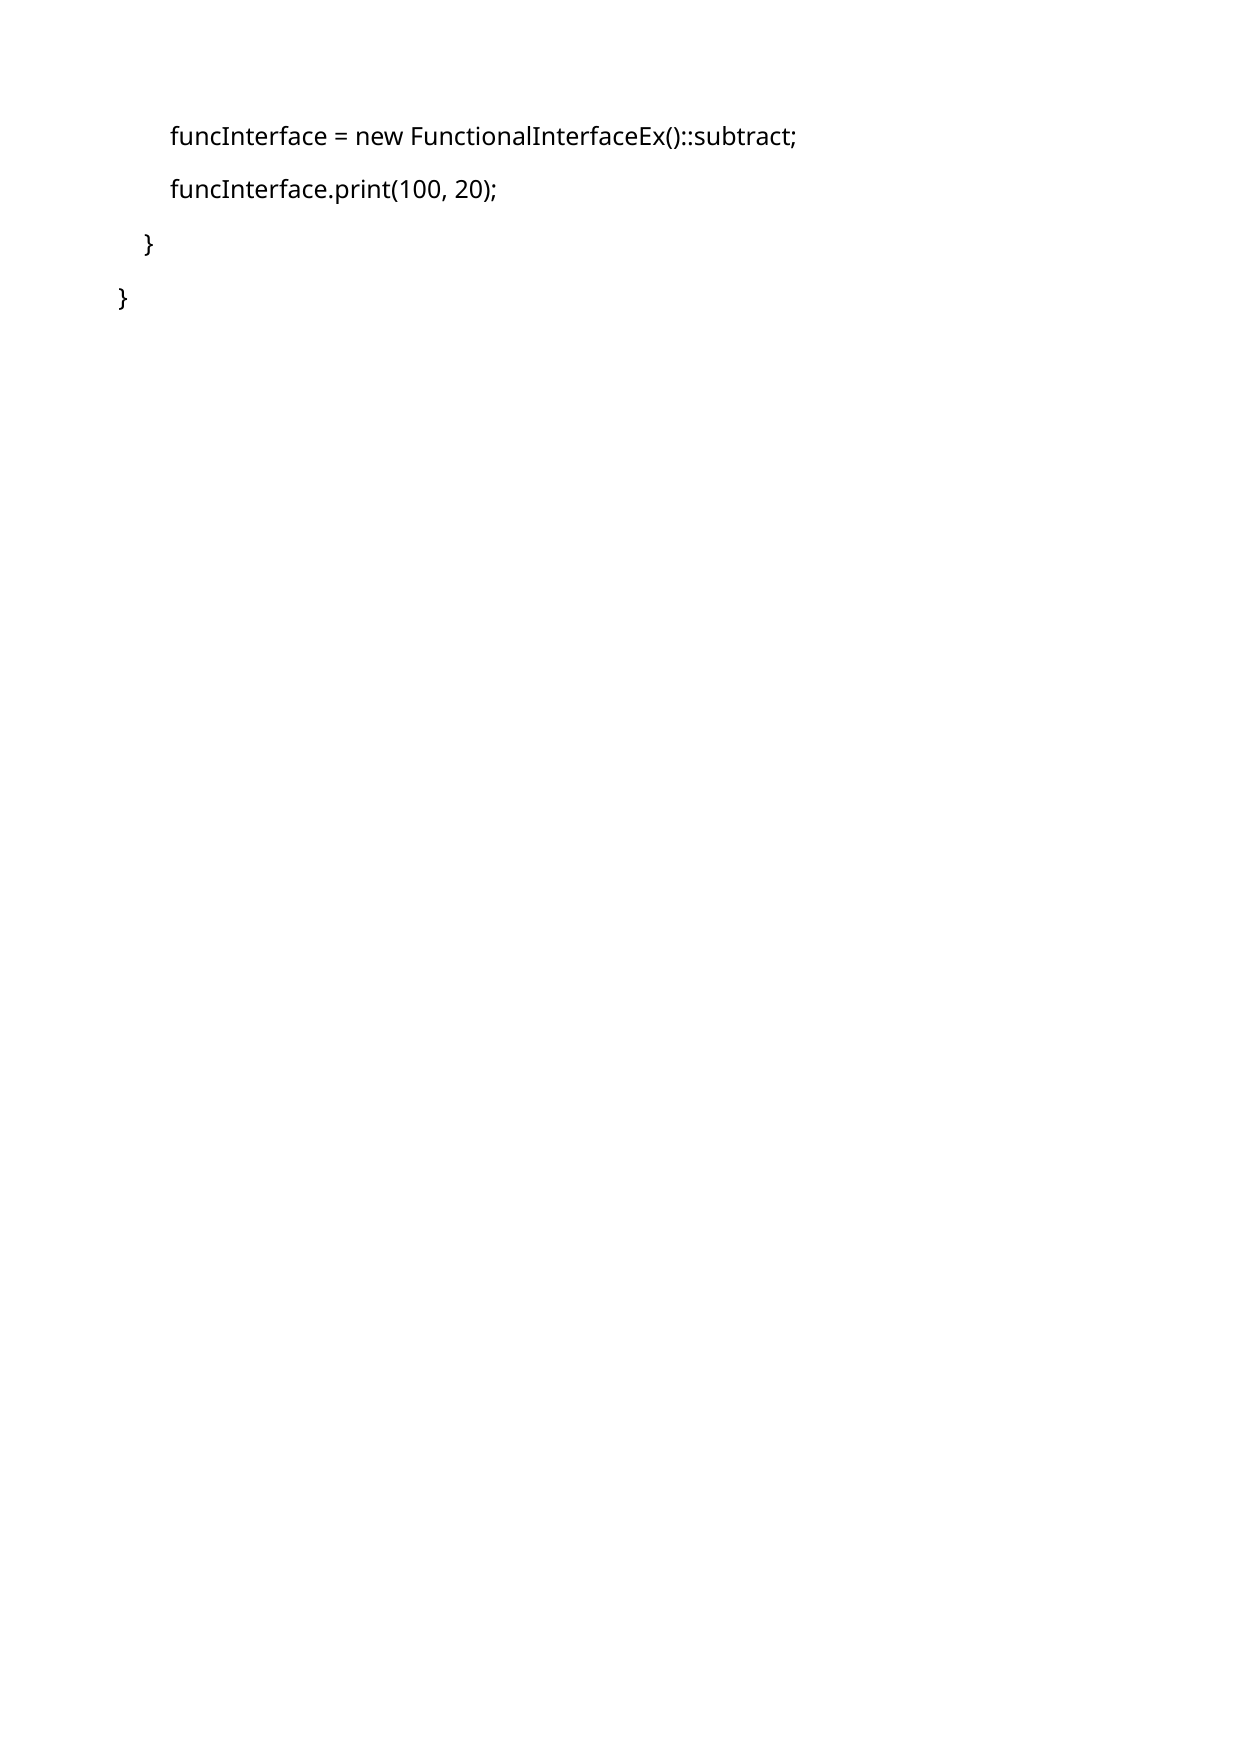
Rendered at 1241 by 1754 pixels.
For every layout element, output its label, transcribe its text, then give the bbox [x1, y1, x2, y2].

text funcInterface.print(100, 20); [118, 172, 1122, 206]
text } [118, 226, 1122, 260]
text } [118, 279, 1122, 313]
text funcInterface = new FunctionalInterfaceEx()::subtract; [118, 118, 1122, 152]
